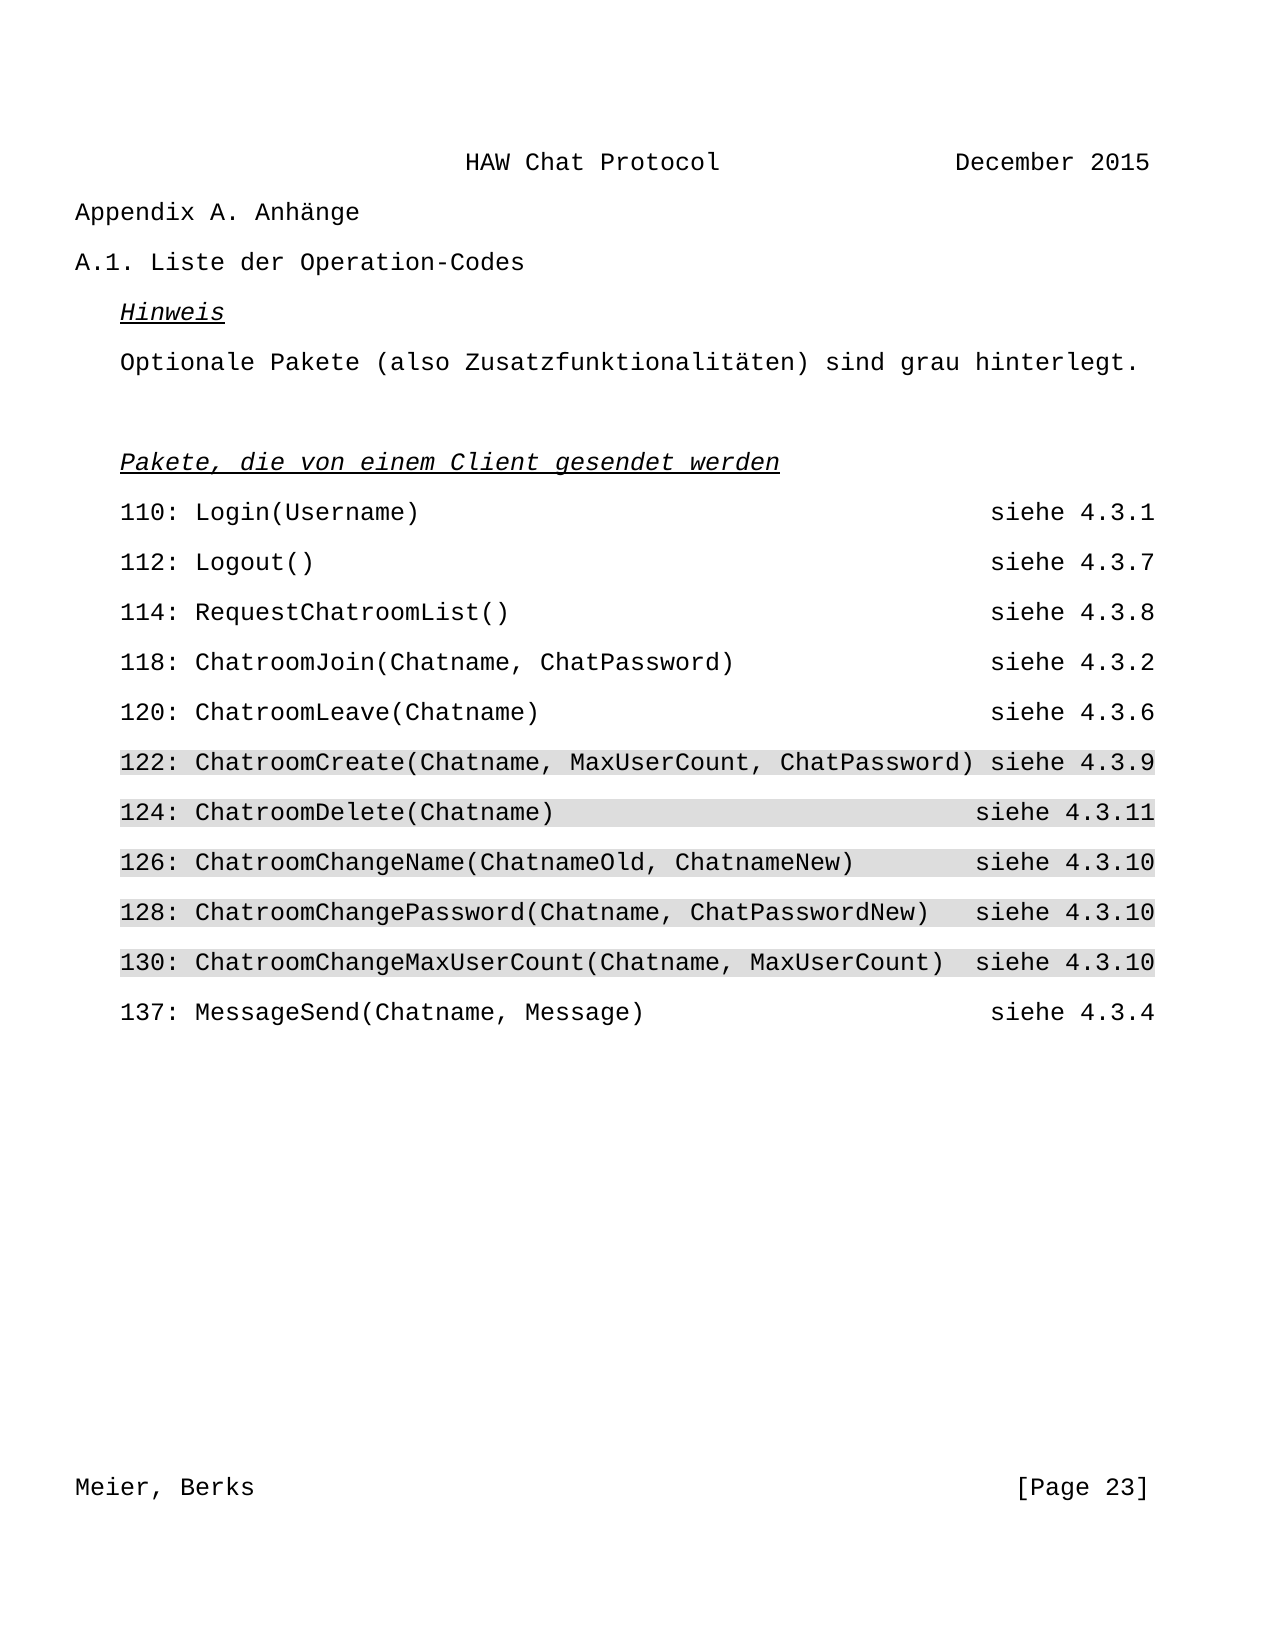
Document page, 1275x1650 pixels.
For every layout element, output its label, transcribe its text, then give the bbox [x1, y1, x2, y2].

text 110: Login(Username) siehe 4.3.1 [120, 500, 1155, 525]
subtitle Liste der Operation-Codes [75, 250, 1155, 275]
text 126: ChatroomChangeName(ChatnameOld, ChatnameNew) siehe 4.3.10 [120, 850, 1155, 875]
text 122: ChatroomCreate(Chatname, MaxUserCount, ChatPassword) siehe 4.3.9 [120, 750, 1155, 775]
text 120: ChatroomLeave(Chatname) siehe 4.3.6 [120, 700, 1155, 725]
text 130: ChatroomChangeMaxUserCount(Chatname, MaxUserCount) siehe 4.3.10 [120, 950, 1155, 975]
text 114: RequestChatroomList() siehe 4.3.8 [120, 600, 1155, 625]
text Optionale Pakete (also Zusatzfunktionalitäten) sind grau hinterlegt. [120, 350, 1155, 375]
subtitle Anhänge [75, 200, 1155, 225]
text Hinweis [120, 300, 1155, 325]
text 124: ChatroomDelete(Chatname) siehe 4.3.11 [120, 800, 1155, 825]
text 118: ChatroomJoin(Chatname, ChatPassword) siehe 4.3.2 [120, 650, 1155, 675]
text 137: MessageSend(Chatname, Message) siehe 4.3.4 [120, 1000, 1155, 1025]
text 112: Logout() siehe 4.3.7 [120, 550, 1155, 575]
text Pakete, die von einem Client gesendet werden [120, 450, 1155, 475]
text 128: ChatroomChangePassword(Chatname, ChatPasswordNew) siehe 4.3.10 [120, 900, 1155, 925]
